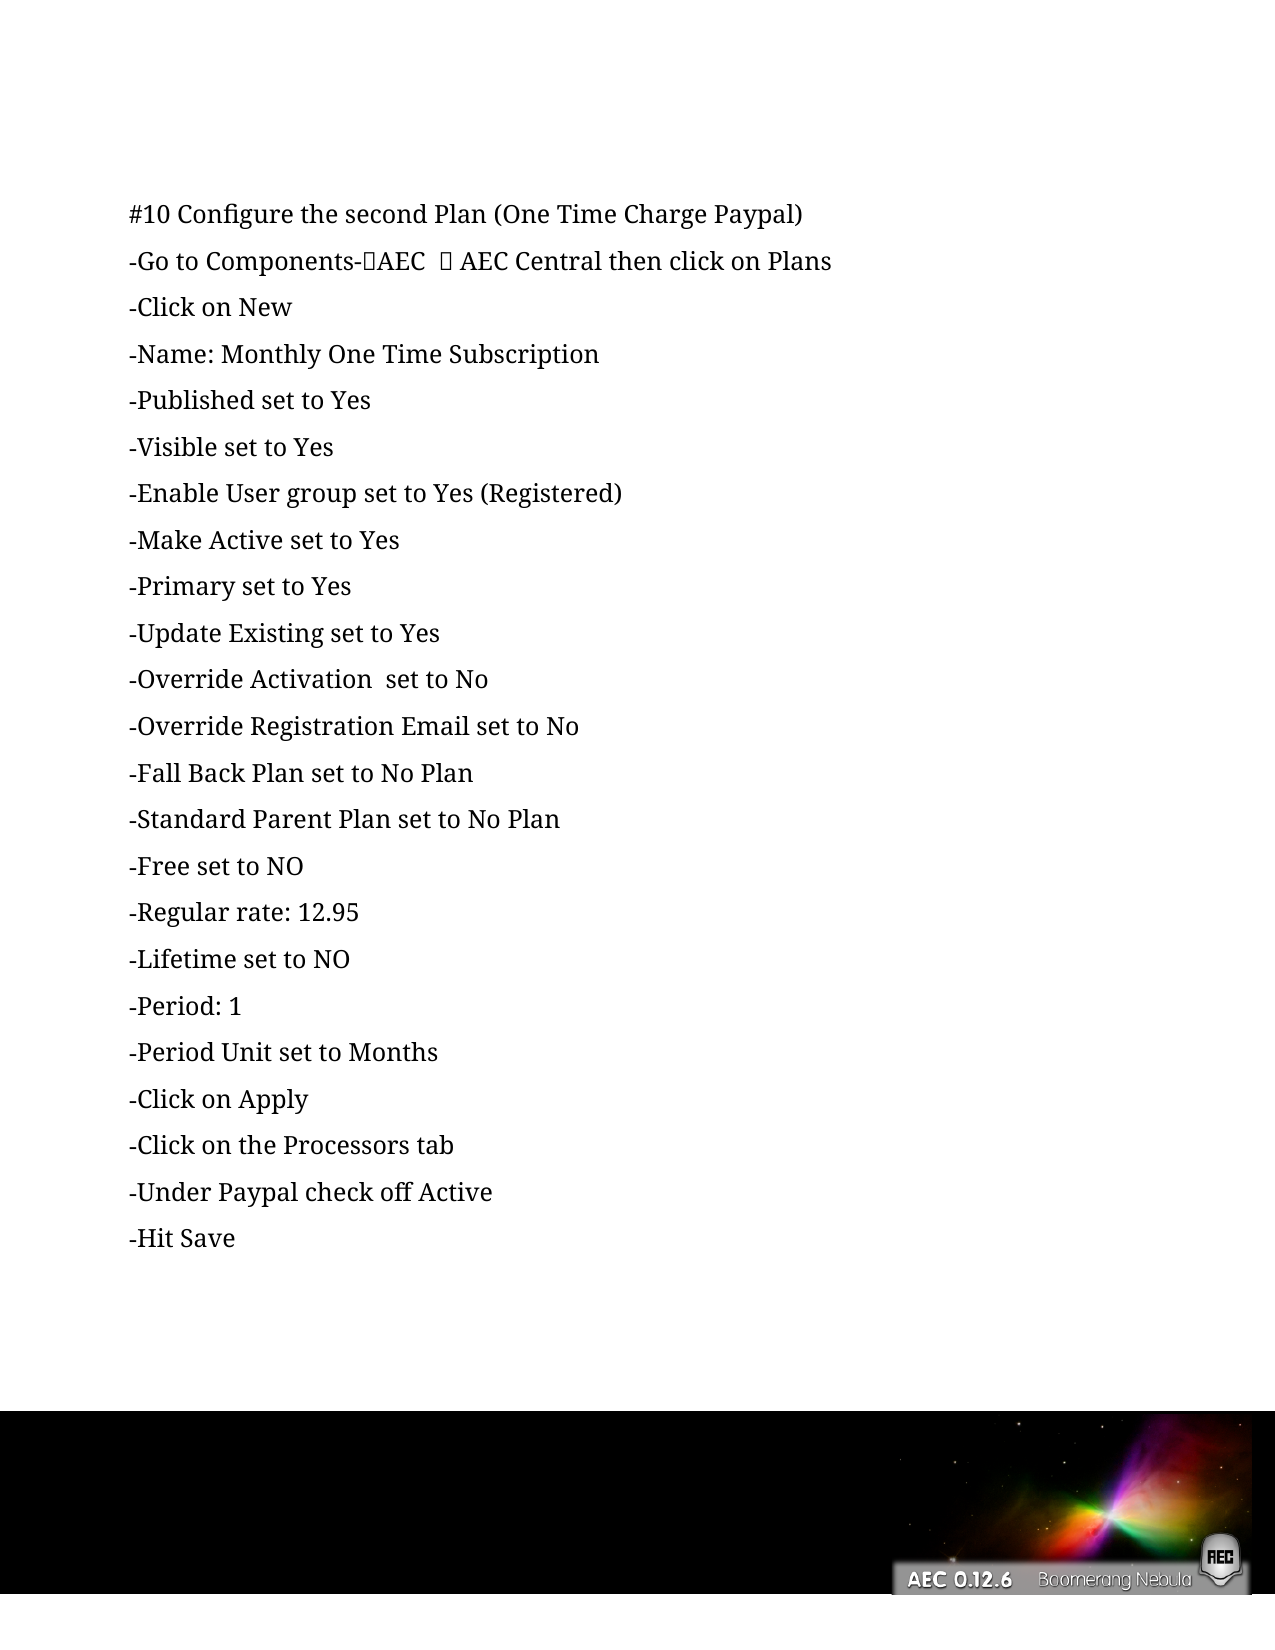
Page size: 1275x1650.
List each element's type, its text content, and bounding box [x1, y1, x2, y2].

picture [891, 1414, 1252, 1595]
list Regular rate: 12.95 [128, 895, 1147, 929]
list Fall Back Plan set to No Plan [128, 755, 1147, 789]
list Under Paypal check off Active [128, 1174, 1147, 1208]
list Free set to NO [128, 848, 1147, 882]
list Click on Apply [128, 1081, 1147, 1115]
list Click on the Processors tab [128, 1128, 1147, 1162]
list Enable User group set to Yes (Registered) [128, 476, 1147, 510]
list Go to Components-AEC  AEC Central then click on Plans [128, 243, 1147, 277]
list Name: Monthly One Time Subscription [128, 336, 1147, 370]
list Published set to Yes [128, 383, 1147, 417]
list Override Activation set to No [128, 662, 1147, 696]
list Primary set to Yes [128, 569, 1147, 603]
list Override Registration Email set to No [128, 709, 1147, 743]
text #10 Configure the second Plan (One Time Charge Paypal) [128, 197, 1147, 231]
list Standard Parent Plan set to No Plan [128, 802, 1147, 836]
list Period Unit set to Months [128, 1035, 1147, 1069]
list Visible set to Yes [128, 429, 1147, 463]
list Update Existing set to Yes [128, 616, 1147, 650]
list Period: 1 [128, 988, 1147, 1022]
list Lifetime set to NO [128, 942, 1147, 976]
list Click on New [128, 290, 1147, 324]
list Make Active set to Yes [128, 522, 1147, 557]
list Hit Save [128, 1221, 1147, 1255]
